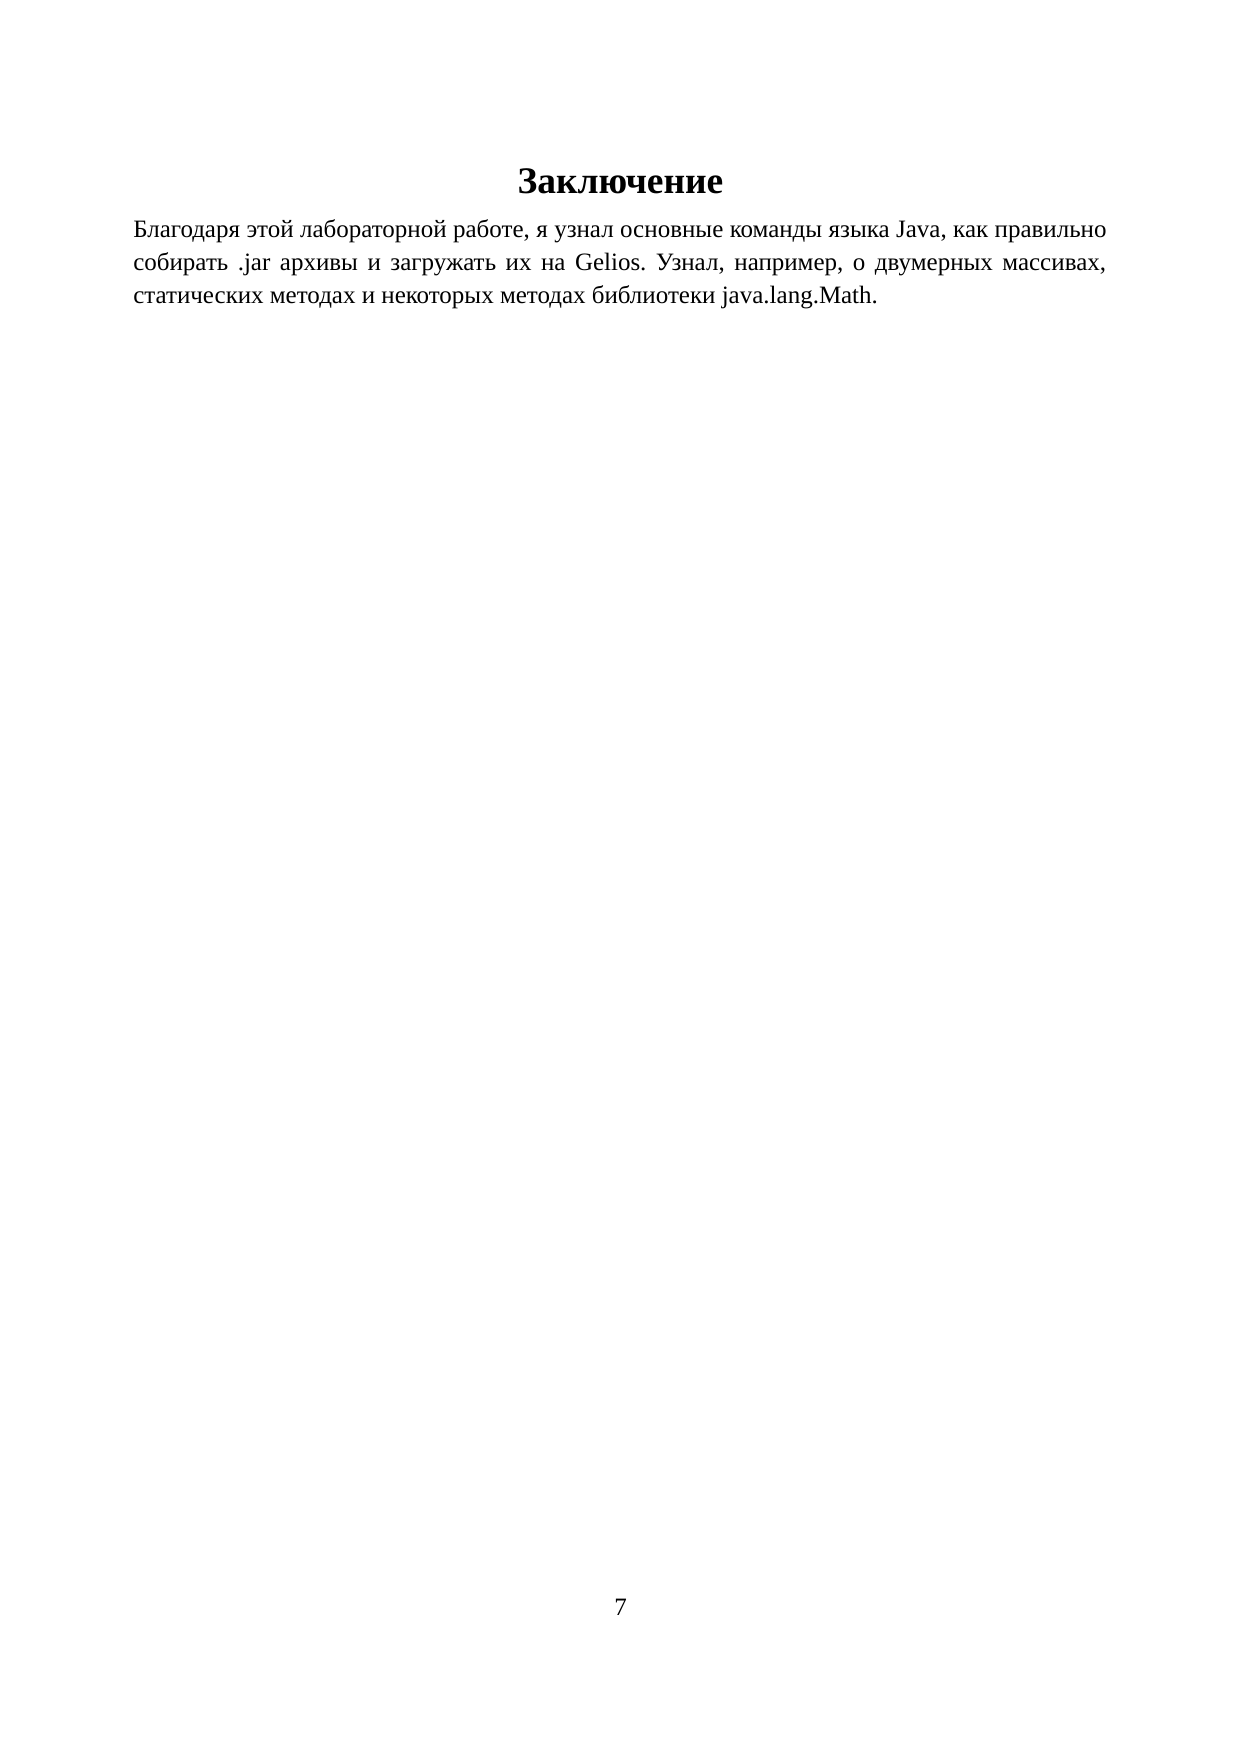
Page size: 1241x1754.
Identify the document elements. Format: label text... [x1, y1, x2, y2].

subtitle Заключение [133, 158, 1107, 201]
text Благодаря этой лабораторной работе, я узнал основные команды языка Java, как правильно собирать .jar архивы и загружать их на Gelios. Узнал, например, о двумерных массивах, статических методах и некоторых методах библиотеки java.lang.Math. [133, 214, 1107, 308]
